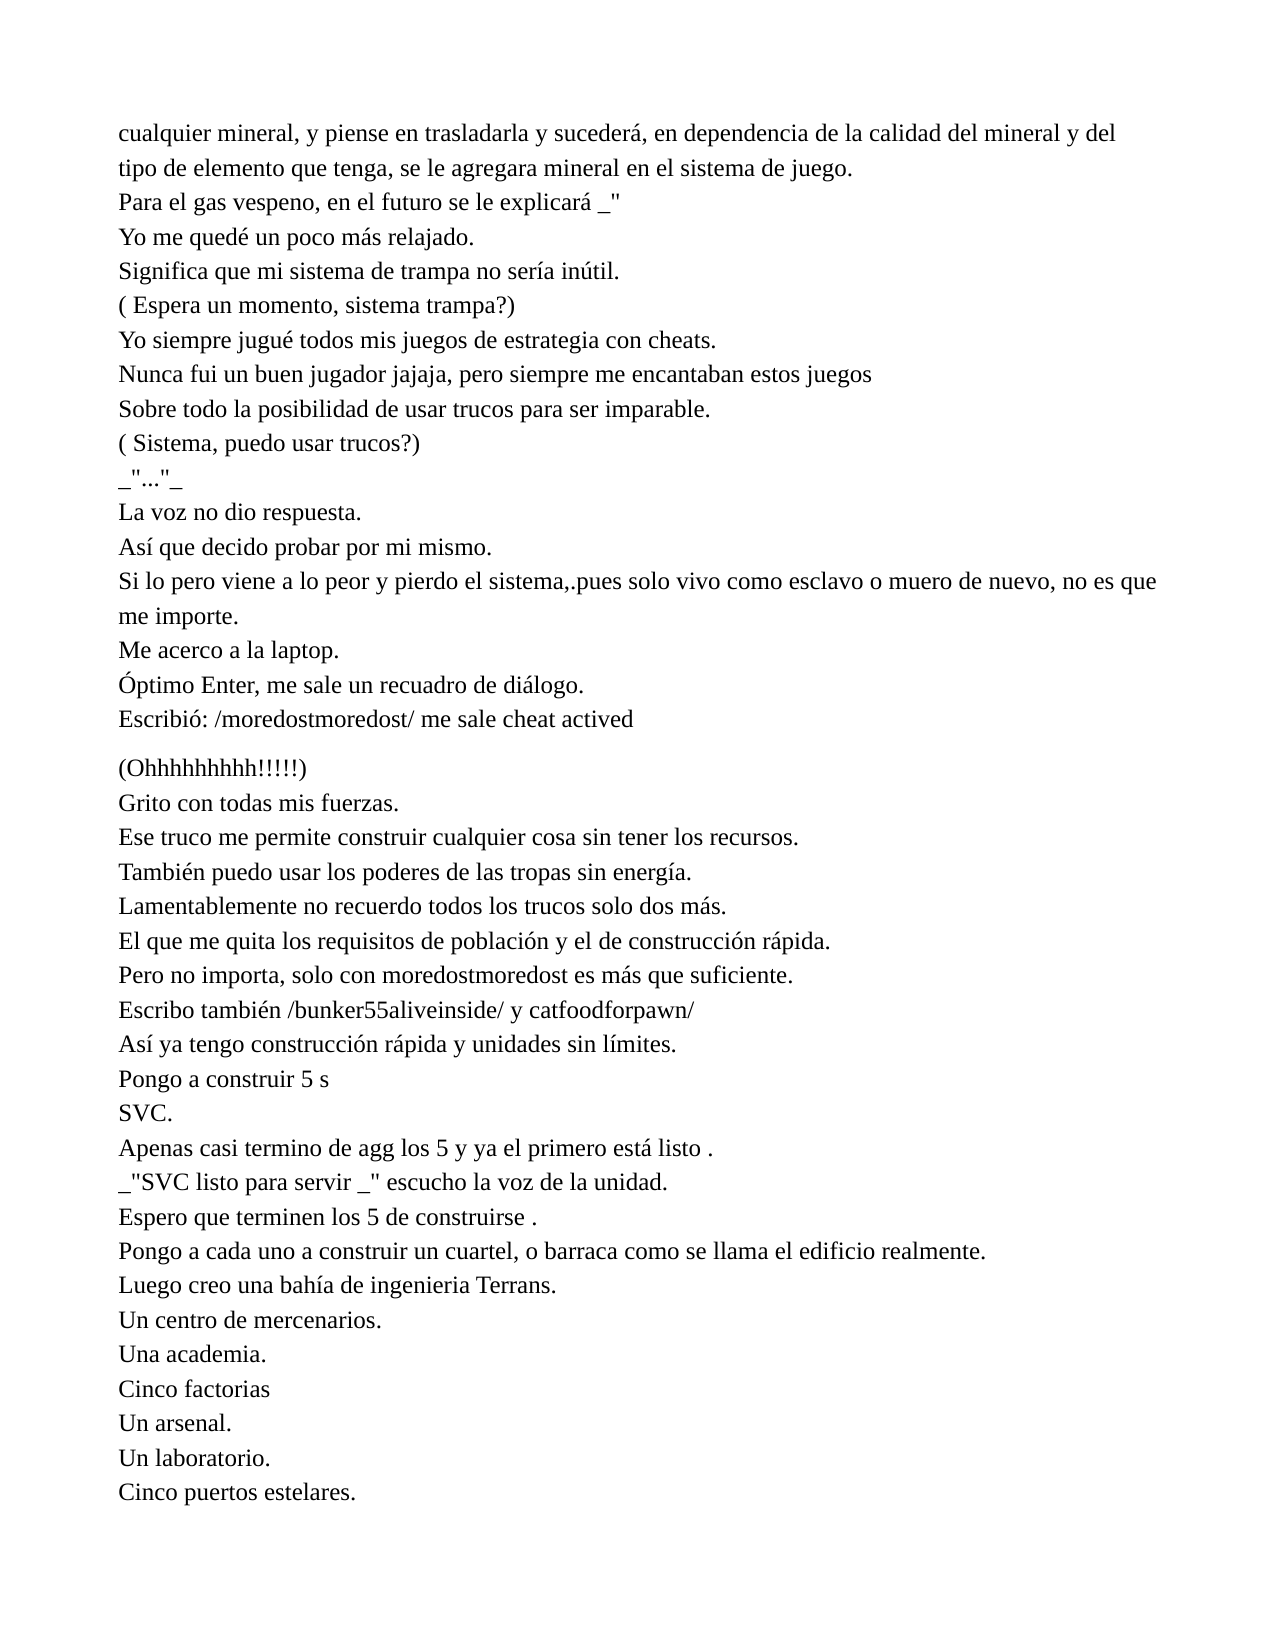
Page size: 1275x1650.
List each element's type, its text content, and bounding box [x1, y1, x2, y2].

text cualquier mineral, y piense en trasladarla y sucederá, en dependencia de la calidad del mineral y del tipo de elemento que tenga, se le agregara mineral en el sistema de juego. Para el gas vespeno, en el futuro se le explicará _" Yo me quedé un poco más relajado. Significa que mi sistema de trampa no sería inútil. ( Espera un momento, sistema trampa?) Yo siempre jugué todos mis juegos de estrategia con cheats. Nunca fui un buen jugador jajaja, pero siempre me encantaban estos juegos Sobre todo la posibilidad de usar trucos para ser imparable. ( Sistema, puedo usar trucos?) _"..."_ La voz no dio respuesta. Así que decido probar por mi mismo. Si lo pero viene a lo peor y pierdo el sistema,.pues solo vivo como esclavo o muero de nuevo, no es que me importe. Me acerco a la laptop. Óptimo Enter, me sale un recuadro de diálogo. Escribió: /moredostmoredost/ me sale cheat actived [118, 118, 1157, 733]
text (Ohhhhhhhhh!!!!!) Grito con todas mis fuerzas. Ese truco me permite construir cualquier cosa sin tener los recursos. También puedo usar los poderes de las tropas sin energía. Lamentablemente no recuerdo todos los trucos solo dos más. El que me quita los requisitos de población y el de construcción rápida. Pero no importa, solo con moredostmoredost es más que suficiente. Escribo también /bunker55aliveinside/ y catfoodforpawn/ Así ya tengo construcción rápida y unidades sin límites. Pongo a construir 5 s SVC. Apenas casi termino de agg los 5 y ya el primero está listo . _"SVC listo para servir _" escucho la voz de la unidad. Espero que terminen los 5 de construirse . Pongo a cada uno a construir un cuartel, o barraca como se llama el edificio realmente. Luego creo una bahía de ingenieria Terrans. Un centro de mercenarios. Una academia. Cinco factorias Un arsenal. Un laboratorio. Cinco puertos estelares. [118, 753, 1157, 1506]
